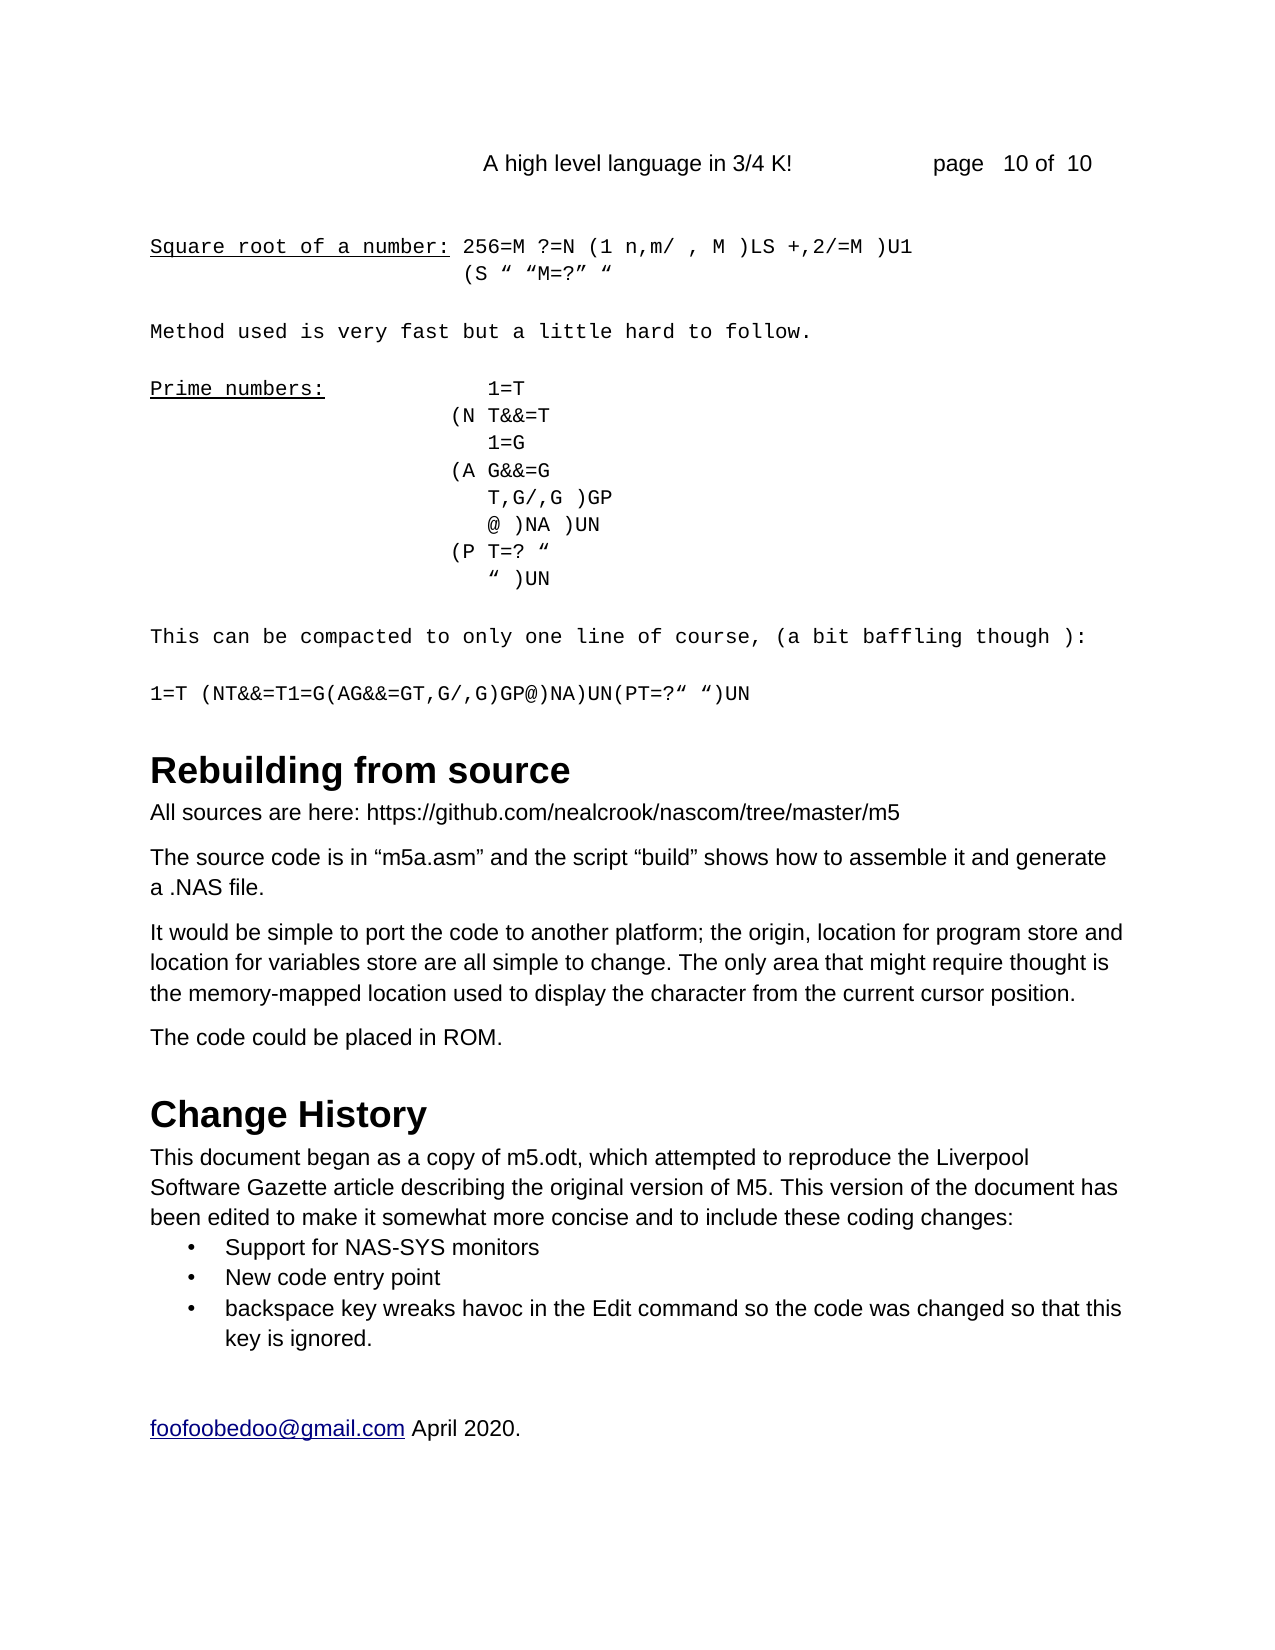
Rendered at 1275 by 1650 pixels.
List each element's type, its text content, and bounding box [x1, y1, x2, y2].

text The code could be placed in ROM. [150, 1024, 1125, 1051]
text (S “ “M=?” “ [150, 263, 1125, 287]
list Support for NAS-SYS monitors [187, 1234, 1125, 1260]
text Prime numbers: 1=T [150, 378, 1125, 402]
text Square root of a number: 256=M ?=N (1 n,m/ , M )LS +,2/=M )U1 [150, 236, 1125, 260]
subtitle Change History [150, 1092, 1125, 1135]
text The source code is in “m5a.asm” and the script “build” shows how to assemble it and generate a .NAS file. [150, 844, 1125, 901]
text It would be simple to port the code to another platform; the origin, location for program store and location for variables store are all simple to change. The only area that might require thought is the memory-mapped location used to display the character from the current cursor position. [150, 919, 1125, 1006]
text @ )NA )UN [150, 514, 1125, 538]
text This document began as a copy of m5.odt, which attempted to reproduce the Liverpool Software Gazette article describing the original version of M5. This version of the document has been edited to make it somewhat more concise and to include these coding changes: [150, 1143, 1125, 1230]
subtitle Rebuilding from source [150, 748, 1125, 791]
text This can be compacted to only one line of course, (a bit baffling though ): [150, 626, 1125, 649]
text “ )UN [150, 568, 1125, 592]
text 1=T (NT&&=T1=G(AG&&=GT,G/,G)GP@)NA)UN(PT=?“ “)UN [150, 683, 1125, 707]
text (N T&&=T [150, 405, 1125, 429]
list New code entry point [187, 1264, 1125, 1291]
text (A G&&=G [150, 459, 1125, 483]
text All sources are here: https://github.com/nealcrook/nascom/tree/master/m5 [150, 799, 1125, 826]
text foofoobedoo@gmail.com April 2020. [150, 1415, 1125, 1442]
text Method used is very fast but a little hard to follow. [150, 321, 1125, 344]
list backspace key wreaks havoc in the Edit command so the code was changed so that this key is ignored. [187, 1294, 1125, 1351]
text T,G/,G )GP [150, 487, 1125, 510]
text (P T=? “ [150, 541, 1125, 565]
text 1=G [150, 432, 1125, 456]
